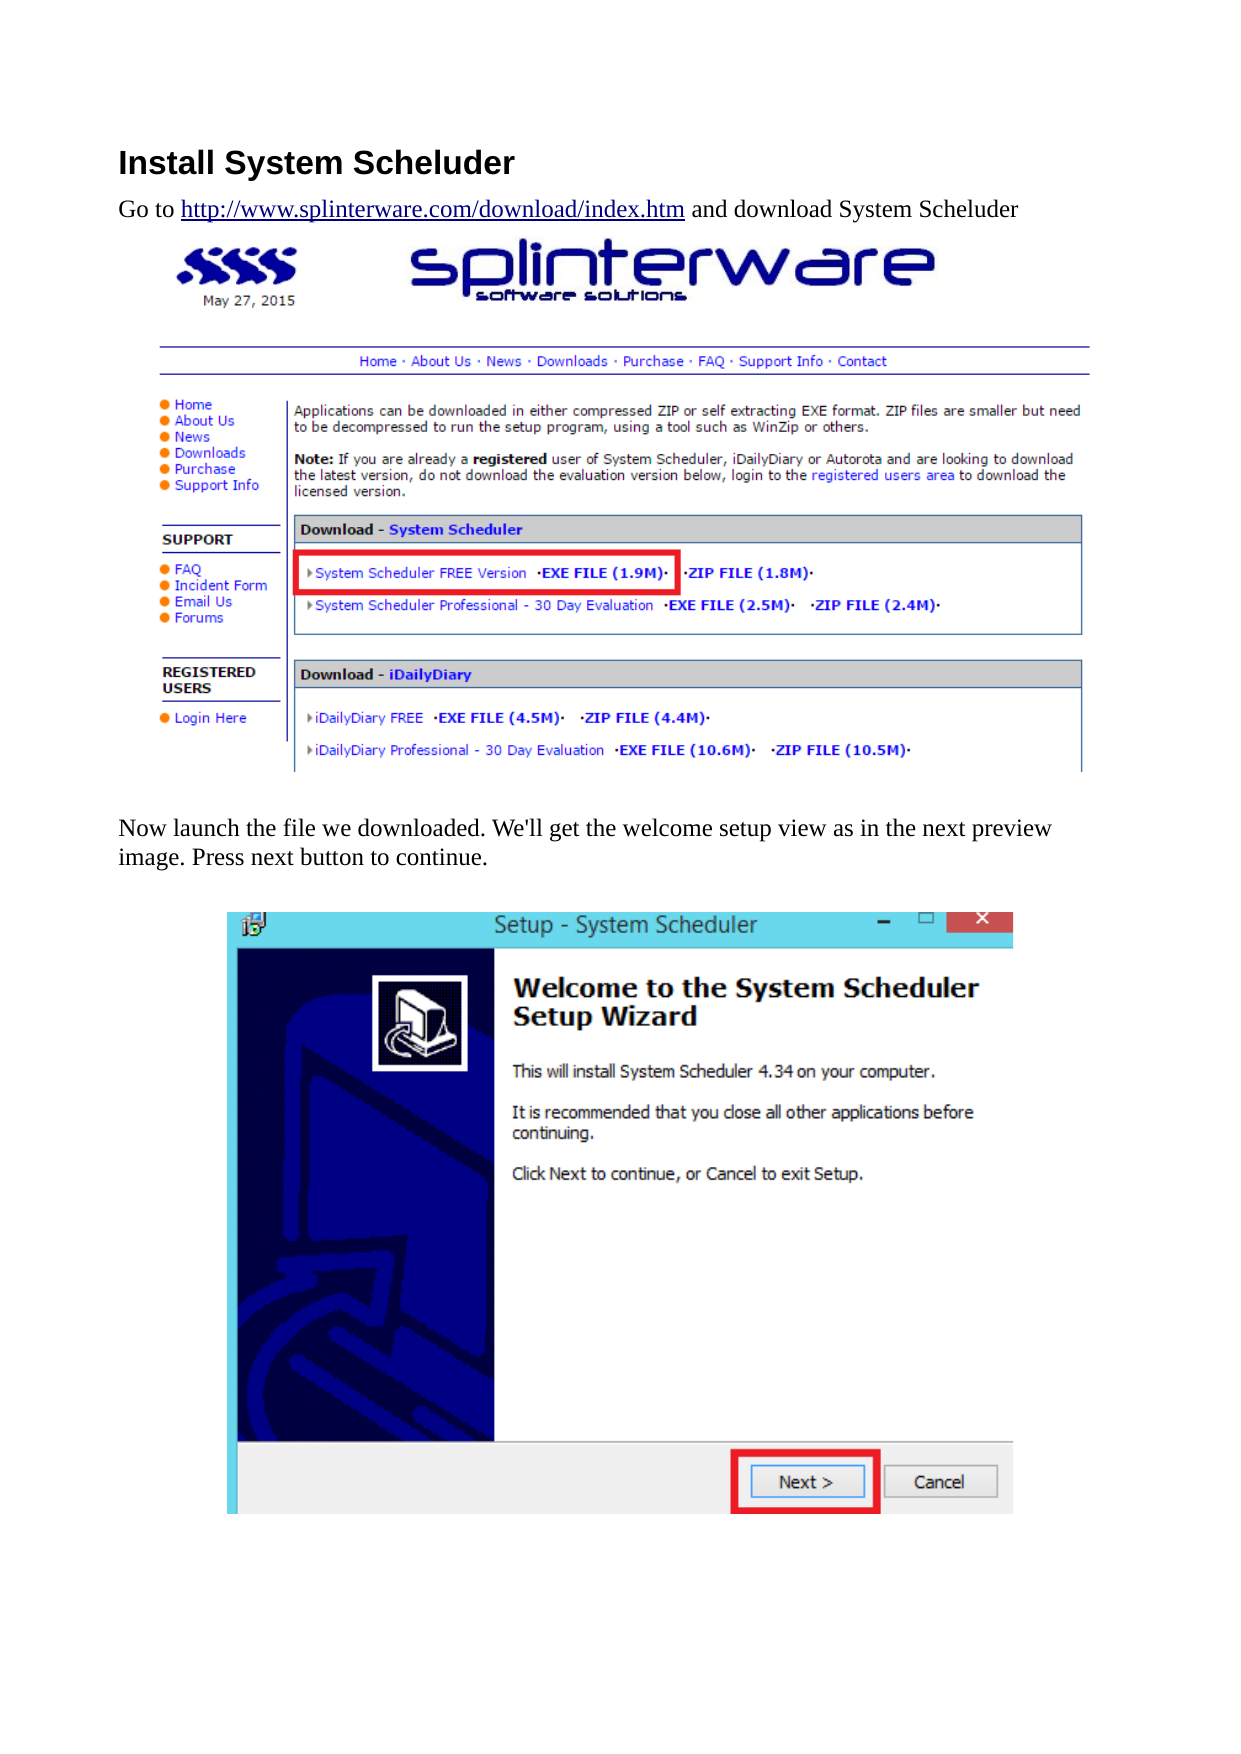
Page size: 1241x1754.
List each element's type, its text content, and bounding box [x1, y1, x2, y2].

subtitle Install System Scheluder [118, 143, 1122, 182]
text Now launch the file we downloaded. We'll get the welcome setup view as in the next preview image. Press next button to continue. [118, 813, 1122, 899]
text Go to http://www.splinterware.com/download/index.htm and download System Scheluder [118, 194, 1122, 223]
